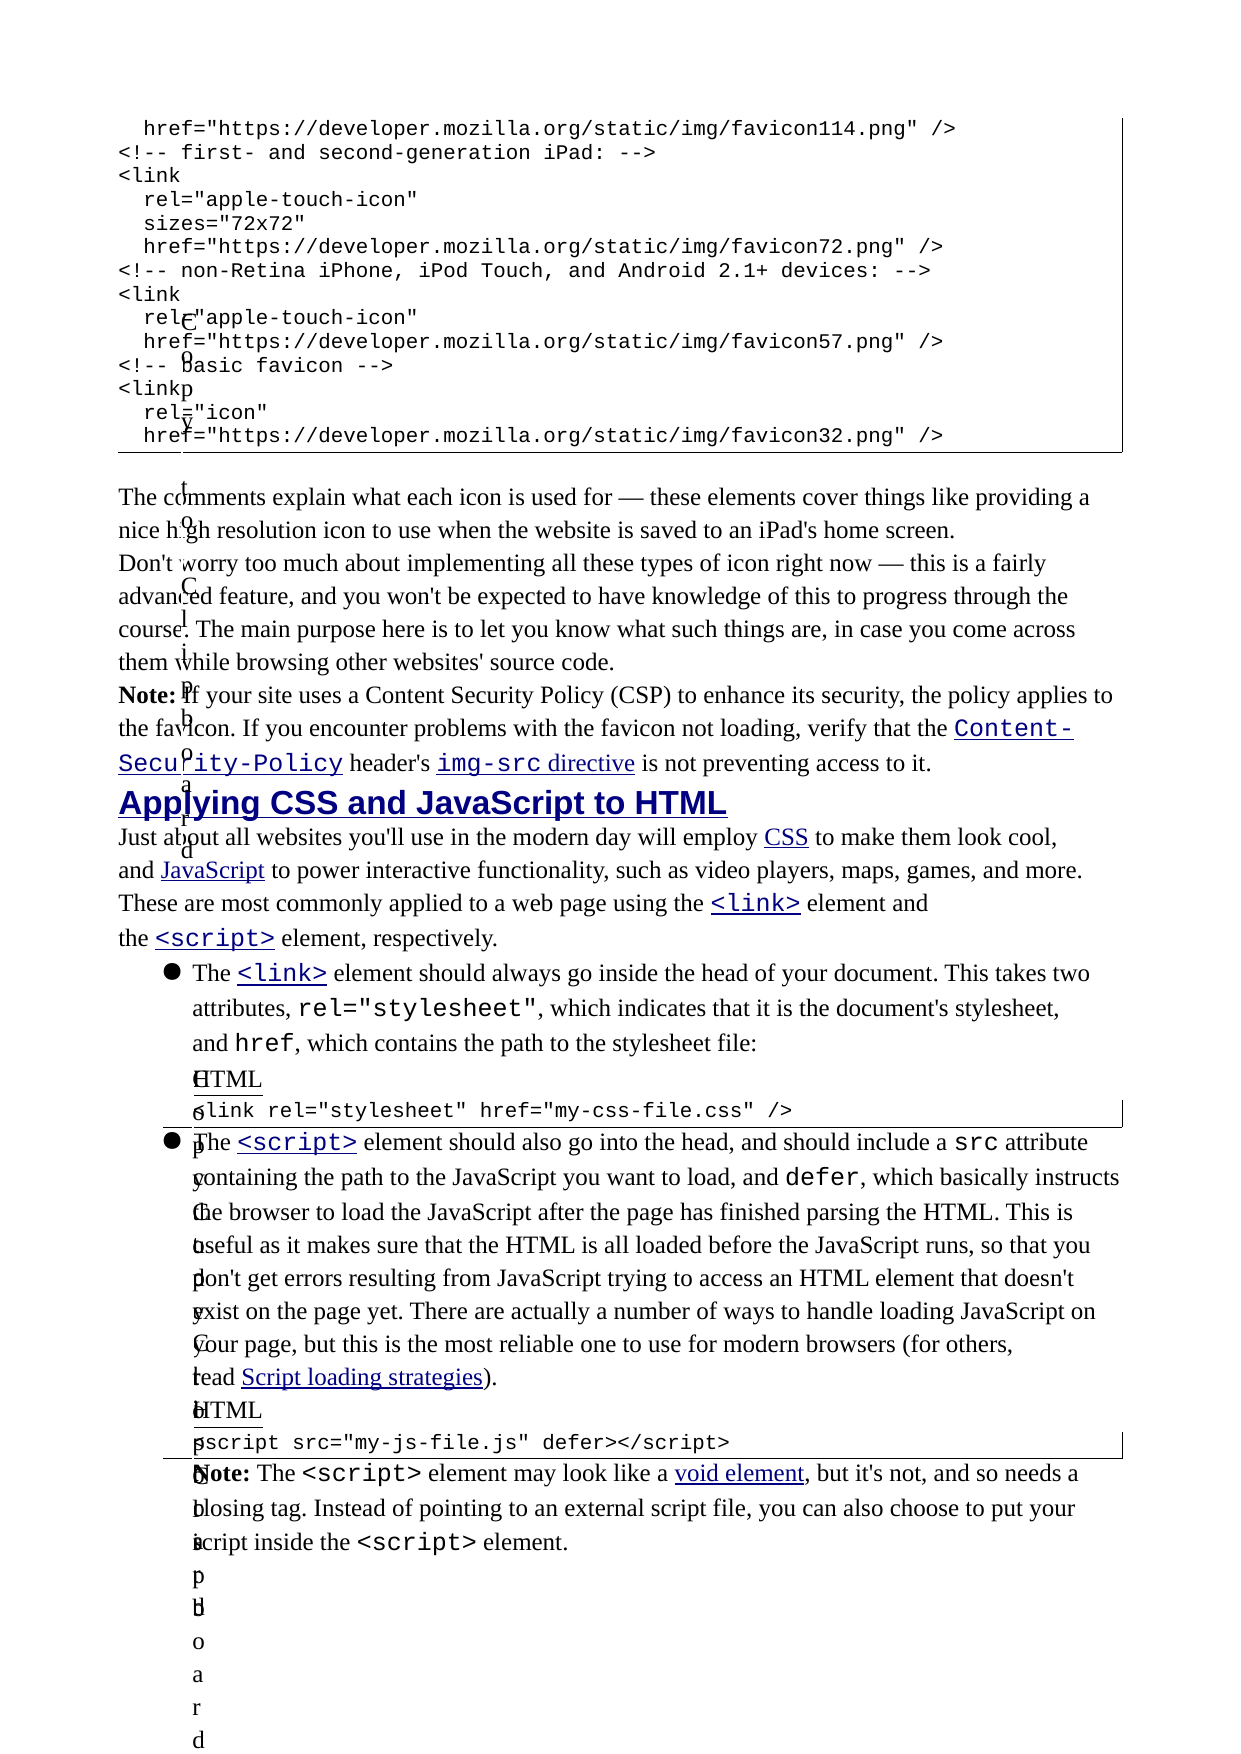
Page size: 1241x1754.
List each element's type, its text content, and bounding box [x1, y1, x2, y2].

list [162, 1064, 192, 1096]
text Don't worry too much about implementing all these types of icon right now — this is a fairly advanced feature, and you won't be expected to have knowledge of this to progress through the course. The main purpose here is to let you know what such things are, in case you come across them while browsing other websites' source code. [183, 548, 1122, 676]
text <!-- non-Retina iPhone, iPod Touch, and Android 2.1+ devices: --> [118, 260, 1122, 284]
text <link [118, 284, 1122, 307]
list The <link> element should always go inside the head of your document. This takes two attributes, rel="stylesheet", which indicates that it is the document's stylesheet, and href, which contains the path to the stylesheet file: [162, 958, 1122, 1059]
text href="https://developer.mozilla.org/static/img/favicon57.png" /> [118, 331, 181, 354]
text rel="apple-touch-icon" [183, 307, 1122, 331]
text href="https://developer.mozilla.org/static/img/favicon57.png" /> [183, 331, 1122, 354]
list HTML [194, 1395, 1122, 1427]
text <link [183, 378, 1122, 402]
text rel="icon" [118, 402, 181, 426]
text href="https://developer.mozilla.org/static/img/favicon72.png" /> [118, 236, 1122, 260]
text href="https://developer.mozilla.org/static/img/favicon114.png" /> [118, 118, 1122, 142]
text <!-- basic favicon --> [183, 354, 1122, 378]
text The comments explain what each icon is used for — these elements cover things like providing a nice high resolution icon to use when the website is saved to an iPad's home screen. [118, 482, 181, 543]
text rel="apple-touch-icon" [118, 189, 1122, 213]
text rel="icon" [183, 402, 1122, 426]
list <script src="my-js-file.js" defer></script> [194, 1432, 1122, 1458]
text rel="apple-touch-icon" [118, 307, 181, 331]
text Note: If your site uses a Content Security Policy (CSP) to enhance its security, the policy applies to the favicon. If you encounter problems with the favicon not loading, verify that the Content-Security-Policy header's img-src directive is not preventing access to it. [118, 680, 181, 774]
text <link [118, 165, 1122, 189]
list Note: The <script> element may look like a void element, but it's not, and so needs a closing tag. Instead of pointing to an external script file, you can also choose to put your script inside the <script> element. [194, 1459, 1122, 1557]
text <!-- first- and second-generation iPad: --> [118, 142, 1122, 165]
text <!-- basic favicon --> [118, 354, 181, 378]
text The comments explain what each icon is used for — these elements cover things like providing a nice high resolution icon to use when the website is saved to an iPad's home screen. [183, 482, 1122, 543]
list The <script> element should also go into the head, and should include a src attribute containing the path to the JavaScript you want to load, and defer, which basically instructs the browser to load the JavaScript after the page has finished parsing the HTML. This is useful as it makes sure that the HTML is all loaded before the JavaScript runs, so that you don't get errors resulting from JavaScript trying to access an HTML element that doesn't exist on the page yet. There are actually a number of ways to handle loading JavaScript on your page, but this is the most reliable one to use for modern browsers (for others, read Script loading strategies). [194, 1128, 1122, 1391]
text Don't worry too much about implementing all these types of icon right now — this is a fairly advanced feature, and you won't be expected to have knowledge of this to progress through the course. The main purpose here is to let you know what such things are, in case you come across them while browsing other websites' source code. [118, 548, 181, 676]
list HTML [194, 1064, 1122, 1096]
text Just about all websites you'll use in the modern day will employ CSS to make them look cool, and JavaScript to power interactive functionality, such as video players, maps, games, and more. These are most commonly applied to a web page using the <link> element and the <script> element, respectively. [118, 822, 1122, 954]
subtitle Applying CSS and JavaScript to HTML [118, 783, 181, 817]
text Note: If your site uses a Content Security Policy (CSP) to enhance its security, the policy applies to the favicon. If you encounter problems with the favicon not loading, verify that the Content-Security-Policy header's img-src directive is not preventing access to it. [183, 680, 1122, 779]
text <link [118, 378, 181, 402]
list [162, 1395, 192, 1427]
text sizes="72x72" [118, 213, 1122, 236]
subtitle Applying CSS and JavaScript to HTML [184, 783, 1122, 822]
list <link rel="stylesheet" href="my-css-file.css" /> [194, 1100, 1122, 1127]
text href="https://developer.mozilla.org/static/img/favicon32.png" /> [183, 426, 1122, 452]
text href="https://developer.mozilla.org/static/img/favicon32.png" /> [118, 426, 181, 452]
